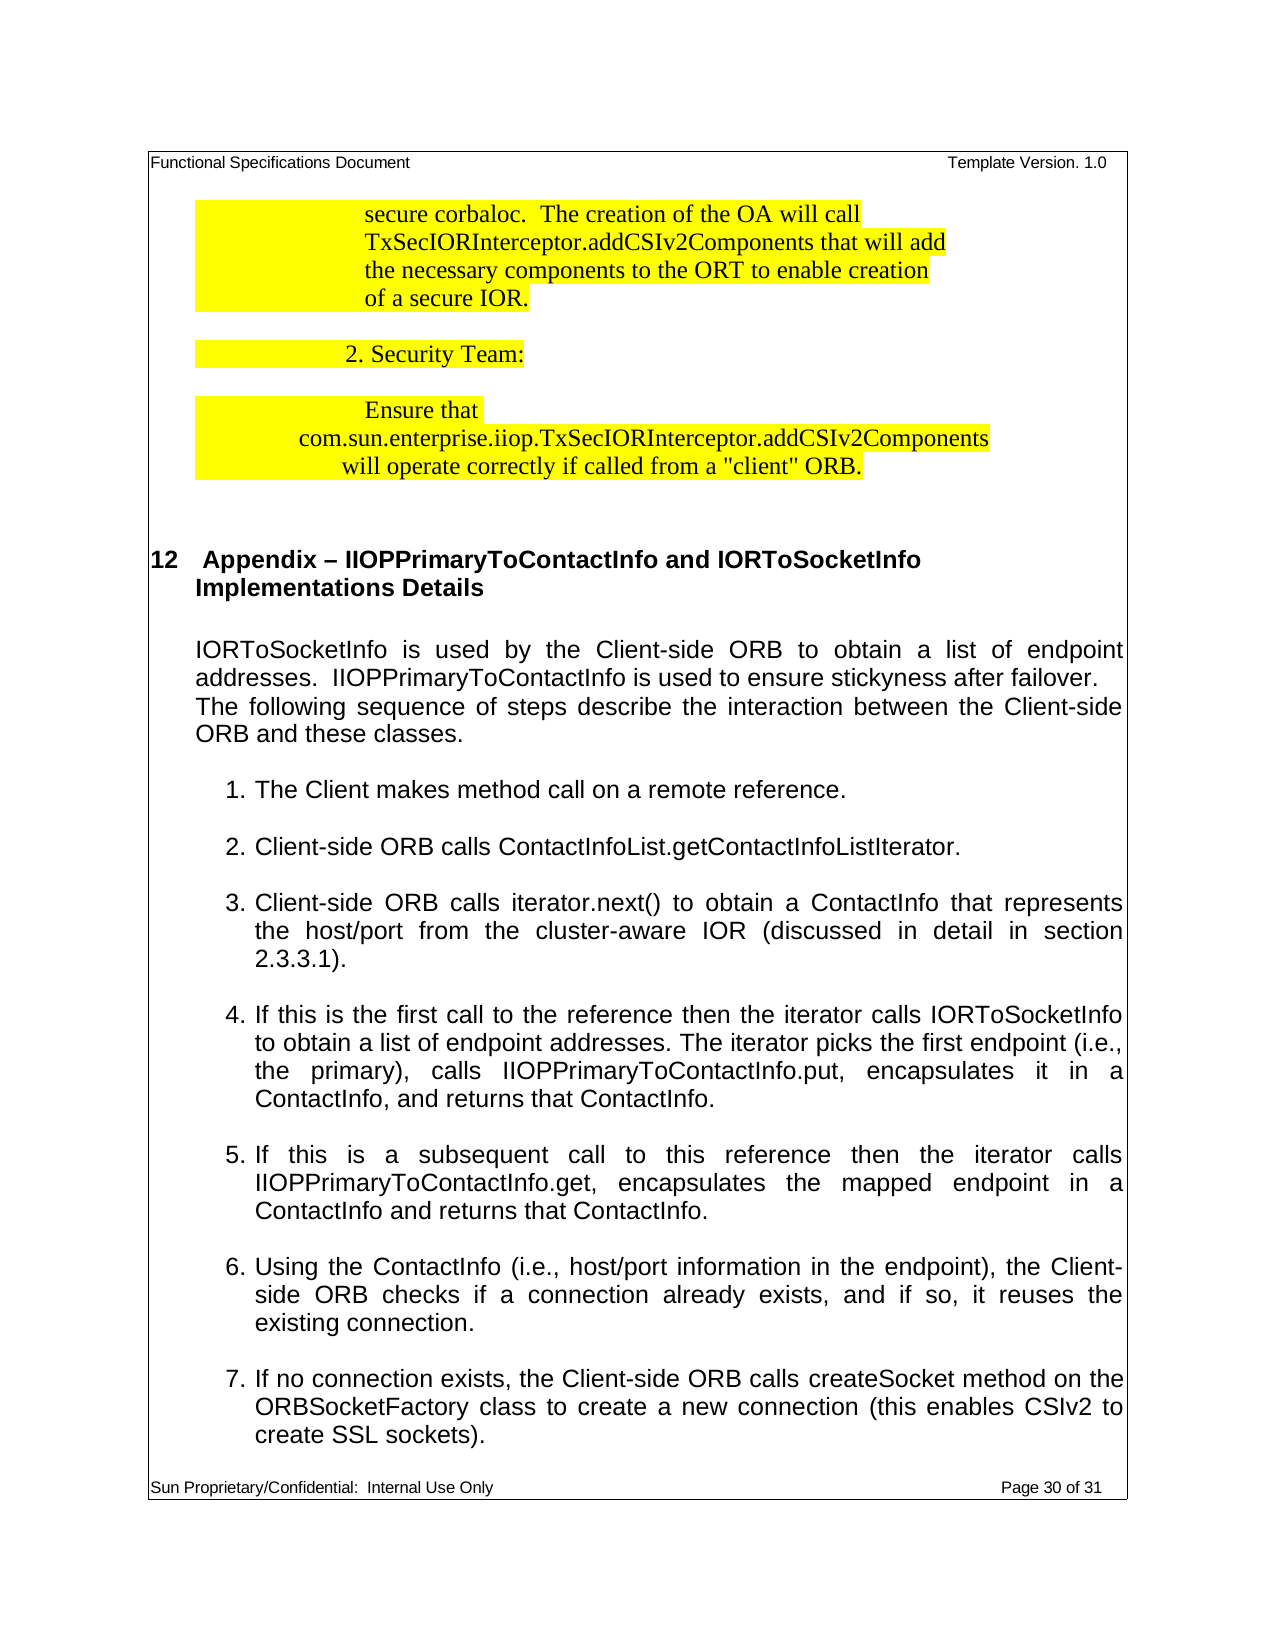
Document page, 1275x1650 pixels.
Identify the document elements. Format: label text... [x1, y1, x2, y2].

subtitle Appendix – IIOPPrimaryToContactInfo and IORToSocketInfo Implementations Details [150, 546, 1125, 602]
text of a secure IOR. [195, 284, 1125, 312]
list The Client makes method call on a remote reference. [225, 776, 1125, 804]
text IORToSocketInfo is used by the Client-side ORB to obtain a list of endpoint addresses. IIOPPrimaryToContactInfo is used to ensure stickyness after failover. [195, 636, 1125, 692]
text secure corbaloc. The creation of the OA will call [195, 200, 1125, 228]
text com.sun.enterprise.iiop.TxSecIORInterceptor.addCSIv2Components [195, 424, 1125, 452]
text Ensure that [195, 396, 1125, 424]
text will operate correctly if called from a "client" ORB. [195, 452, 1125, 480]
text 2. Security Team: [195, 340, 1125, 368]
text The following sequence of steps describe the interaction between the Client-side ORB and these classes. [195, 692, 1125, 748]
list Client-side ORB calls ContactInfoList.getContactInfoListIterator. [225, 832, 1125, 861]
text TxSecIORInterceptor.addCSIv2Components that will add [195, 228, 1125, 256]
text the necessary components to the ORT to enable creation [195, 256, 1125, 284]
list If no connection exists, the Client-side ORB calls createSocket method on the ORBSocketFactory class to create a new connection (this enables CSIv2 to create SSL sockets). [225, 1365, 1125, 1449]
list If this is the first call to the reference then the iterator calls IORToSocketInfo to obtain a list of endpoint addresses. The iterator picks the first endpoint (i.e., the primary), calls IIOPPrimaryToContactInfo.put, encapsulates it in a ContactInfo, and returns that ContactInfo. [225, 1001, 1125, 1113]
list Using the ContactInfo (i.e., host/port information in the endpoint), the Client-side ORB checks if a connection already exists, and if so, it reuses the existing connection. [225, 1253, 1125, 1337]
list Client-side ORB calls iterator.next() to obtain a ContactInfo that represents the host/port from the cluster-aware IOR (discussed in detail in section 2.3.3.1). [225, 888, 1125, 973]
list If this is a subsequent call to this reference then the iterator calls IIOPPrimaryToContactInfo.get, encapsulates the mapped endpoint in a ContactInfo and returns that ContactInfo. [225, 1141, 1125, 1225]
